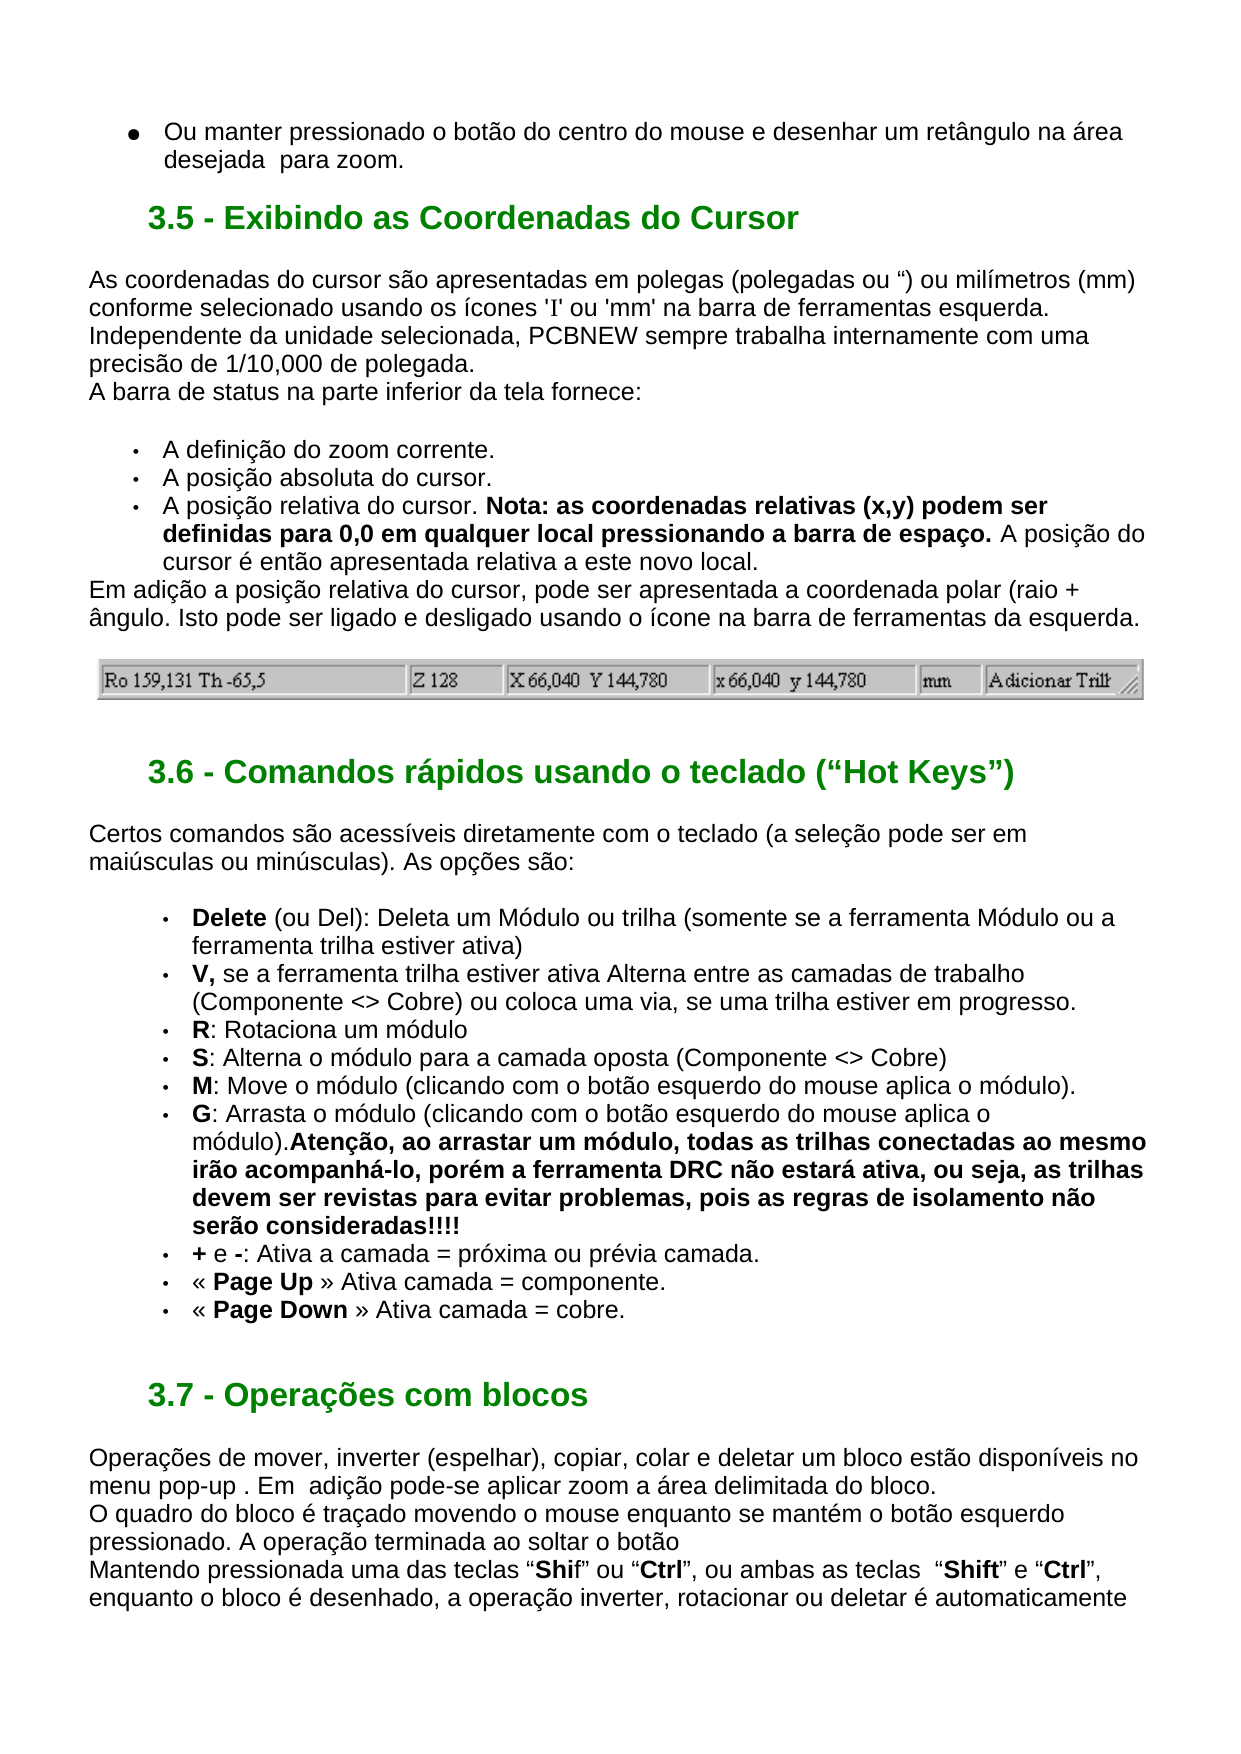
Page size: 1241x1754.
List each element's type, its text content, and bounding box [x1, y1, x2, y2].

list M: Move o módulo (clicando com o botão esquerdo do mouse aplica o módulo). [162, 1072, 1152, 1100]
list + e -: Ativa a camada = próxima ou prévia camada. [162, 1240, 1152, 1268]
list Ou manter pressionado o botão do centro do mouse e desenhar um retângulo na área desejada para zoom. [126, 118, 1152, 174]
subtitle A barra de status na parte inferior da tela fornece: [88, 378, 1152, 406]
list A definição do zoom corrente. [133, 435, 1152, 463]
subtitle Independente da unidade selecionada, PCBNEW sempre trabalha internamente com uma precisão de 1/10,000 de polegada. [88, 322, 1152, 378]
list Delete (ou Del): Deleta um Módulo ou trilha (somente se a ferramenta Módulo ou a ferramenta trilha estiver ativa) [162, 903, 1152, 959]
subtitle O quadro do bloco é traçado movendo o mouse enquanto se mantém o botão esquerdo pressionado. A operação terminada ao soltar o botão [88, 1499, 1152, 1555]
subtitle Operações de mover, inverter (espelhar), copiar, colar e deletar um bloco estão disponíveis no menu pop-up . Em adição pode-se aplicar zoom a área delimitada do bloco. [88, 1443, 1152, 1499]
list G: Arrasta o módulo (clicando com o botão esquerdo do mouse aplica o módulo).Atenção, ao arrastar um módulo, todas as trilhas conectadas ao mesmo irão acompanhá-lo, porém a ferramenta DRC não estará ativa, ou seja, as trilhas devem ser revistas para evitar problemas, pois as regras de isolamento não serão consideradas!!!! [162, 1100, 1152, 1240]
list V, se a ferramenta trilha estiver ativa Alterna entre as camadas de trabalho (Componente <> Cobre) ou coloca uma via, se uma trilha estiver em progresso. [162, 959, 1152, 1016]
subtitle Certos comandos são acessíveis diretamente com o teclado (a seleção pode ser em maiúsculas ou minúsculas). As opções são: [88, 819, 1152, 876]
list « Page Down » Ativa camada = cobre. [162, 1296, 1152, 1324]
subtitle Exibindo as Coordenadas do Cursor [148, 199, 1152, 236]
list « Page Up » Ativa camada = componente. [162, 1268, 1152, 1296]
list A posição relativa do cursor. Nota: as coordenadas relativas (x,y) podem ser definidas para 0,0 em qualquer local pressionando a barra de espaço. A posição do cursor é então apresentada relativa a este novo local. [133, 491, 1152, 575]
subtitle Comandos rápidos usando o teclado (“Hot Keys”) [148, 753, 1152, 790]
list S: Alterna o módulo para a camada oposta (Componente <> Cobre) [162, 1044, 1152, 1072]
subtitle As coordenadas do cursor são apresentadas em polegas (polegadas ou “) ou milímetros (mm) conforme selecionado usando os ícones 'I' ou 'mm' na barra de ferramentas esquerda. [88, 266, 1152, 322]
subtitle Operações com blocos [148, 1377, 1152, 1414]
subtitle Mantendo pressionada uma das teclas “Shif” ou “Ctrl”, ou ambas as teclas “Shift” e “Ctrl”, enquanto o bloco é desenhado, a operação inverter, rotacionar ou deletar é automaticamente [88, 1555, 1152, 1611]
list A posição absoluta do cursor. [133, 463, 1152, 491]
text Em adição a posição relativa do cursor, pode ser apresentada a coordenada polar (raio + ângulo. Isto pode ser ligado e desligado usando o ícone na barra de ferramentas da esquerda. [88, 575, 1152, 631]
list R: Rotaciona um módulo [162, 1016, 1152, 1044]
picture [96, 659, 1144, 700]
